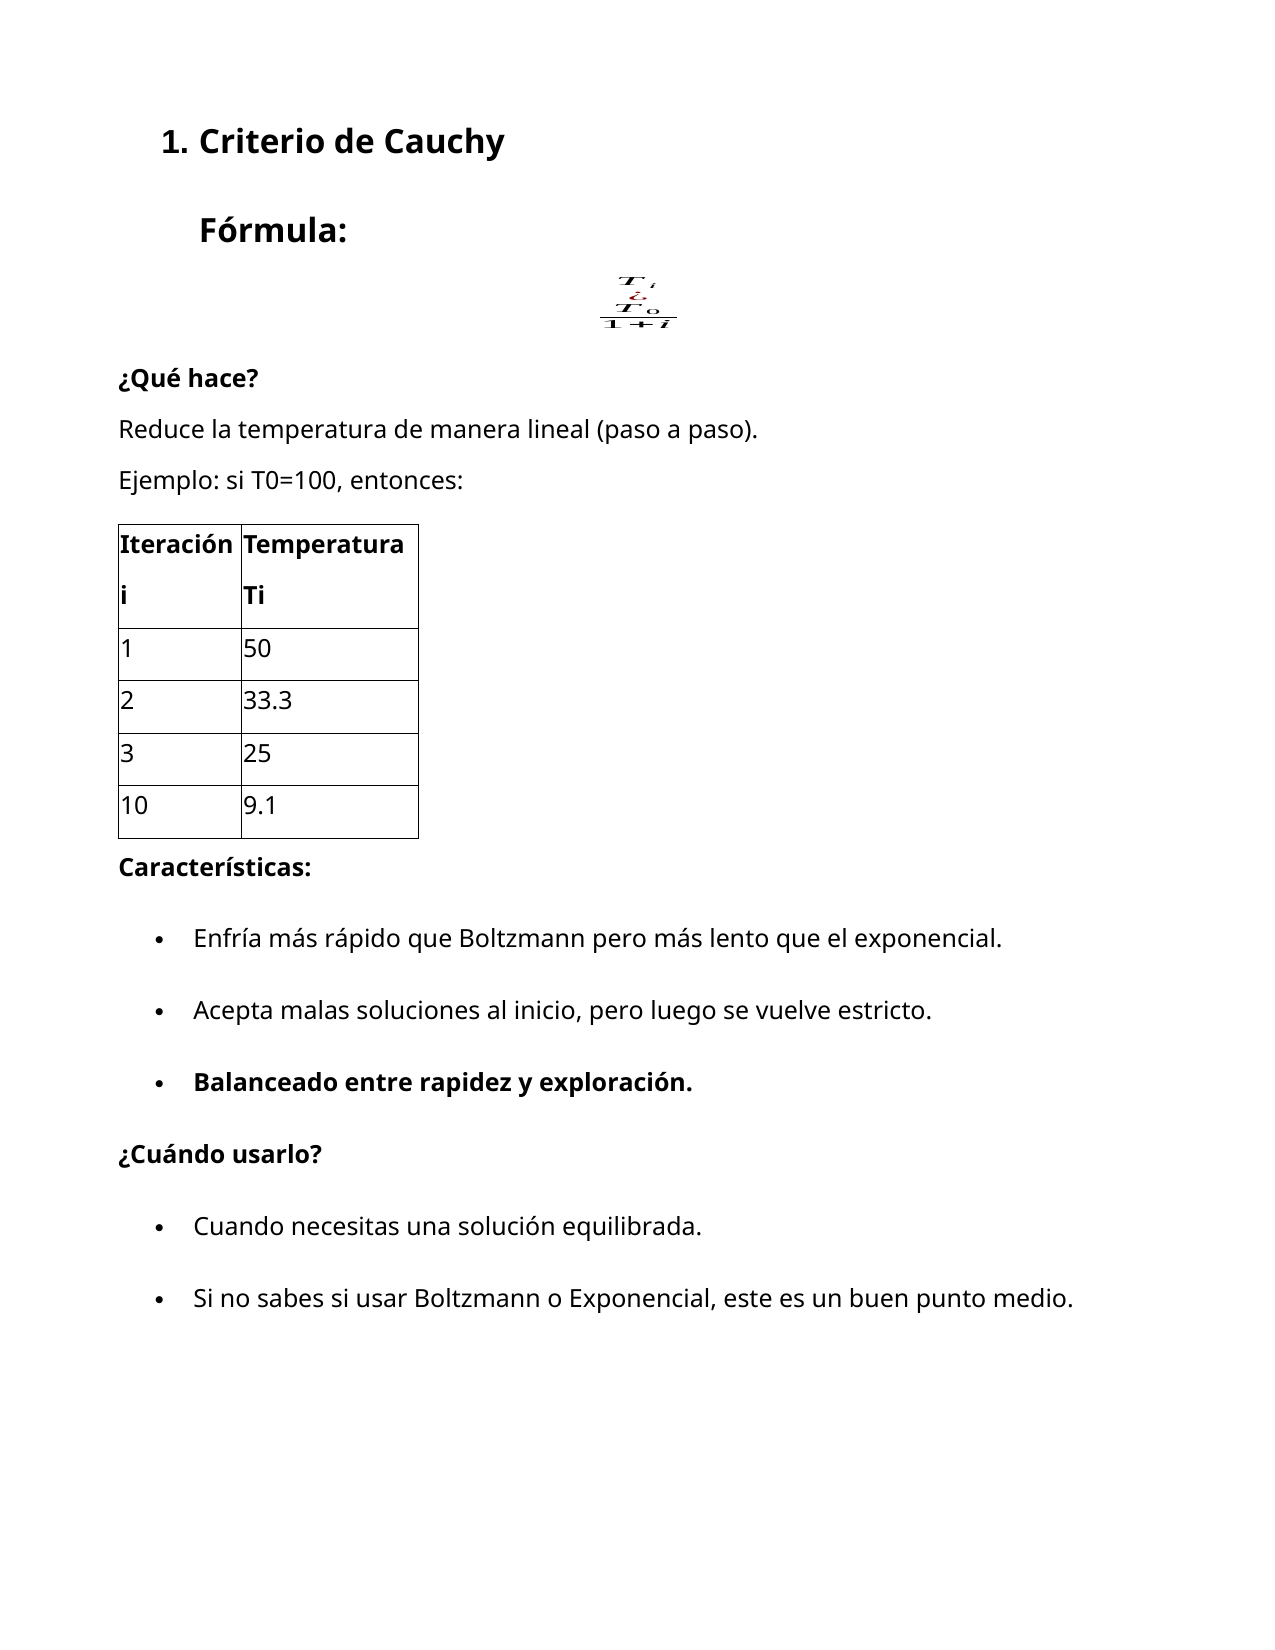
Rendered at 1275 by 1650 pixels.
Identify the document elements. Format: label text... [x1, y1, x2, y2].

text ¿Cuándo usarlo? [118, 1137, 1157, 1171]
table_cell 1 [119, 629, 241, 680]
table_header Temperatura Ti [242, 525, 418, 628]
table_cell 3 [119, 734, 241, 785]
list Enfría más rápido que Boltzmann pero más lento que el exponencial. [156, 921, 1157, 955]
table_cell 2 [119, 681, 241, 733]
text ¿Qué hace? Reduce la temperatura de manera lineal (paso a paso). Ejemplo: si T0=100, entonces: [118, 361, 1157, 497]
subtitle Criterio de Cauchy [161, 118, 1157, 163]
list Acepta malas soluciones al inicio, pero luego se vuelve estricto. [156, 993, 1157, 1027]
table_cell 9.1 [242, 786, 418, 838]
table_cell 50 [242, 629, 418, 680]
text Características: [118, 849, 1157, 883]
table_cell 33.3 [242, 681, 418, 733]
table_cell 10 [119, 786, 241, 838]
list Balanceado entre rapidez y exploración. [156, 1065, 1157, 1099]
subtitle Fórmula: [199, 207, 1157, 252]
list Cuando necesitas una solución equilibrada. [156, 1209, 1157, 1243]
table_cell 25 [242, 734, 418, 785]
list Si no sabes si usar Boltzmann o Exponencial, este es un buen punto medio. [156, 1281, 1157, 1314]
table_header Iteración i [119, 525, 241, 628]
